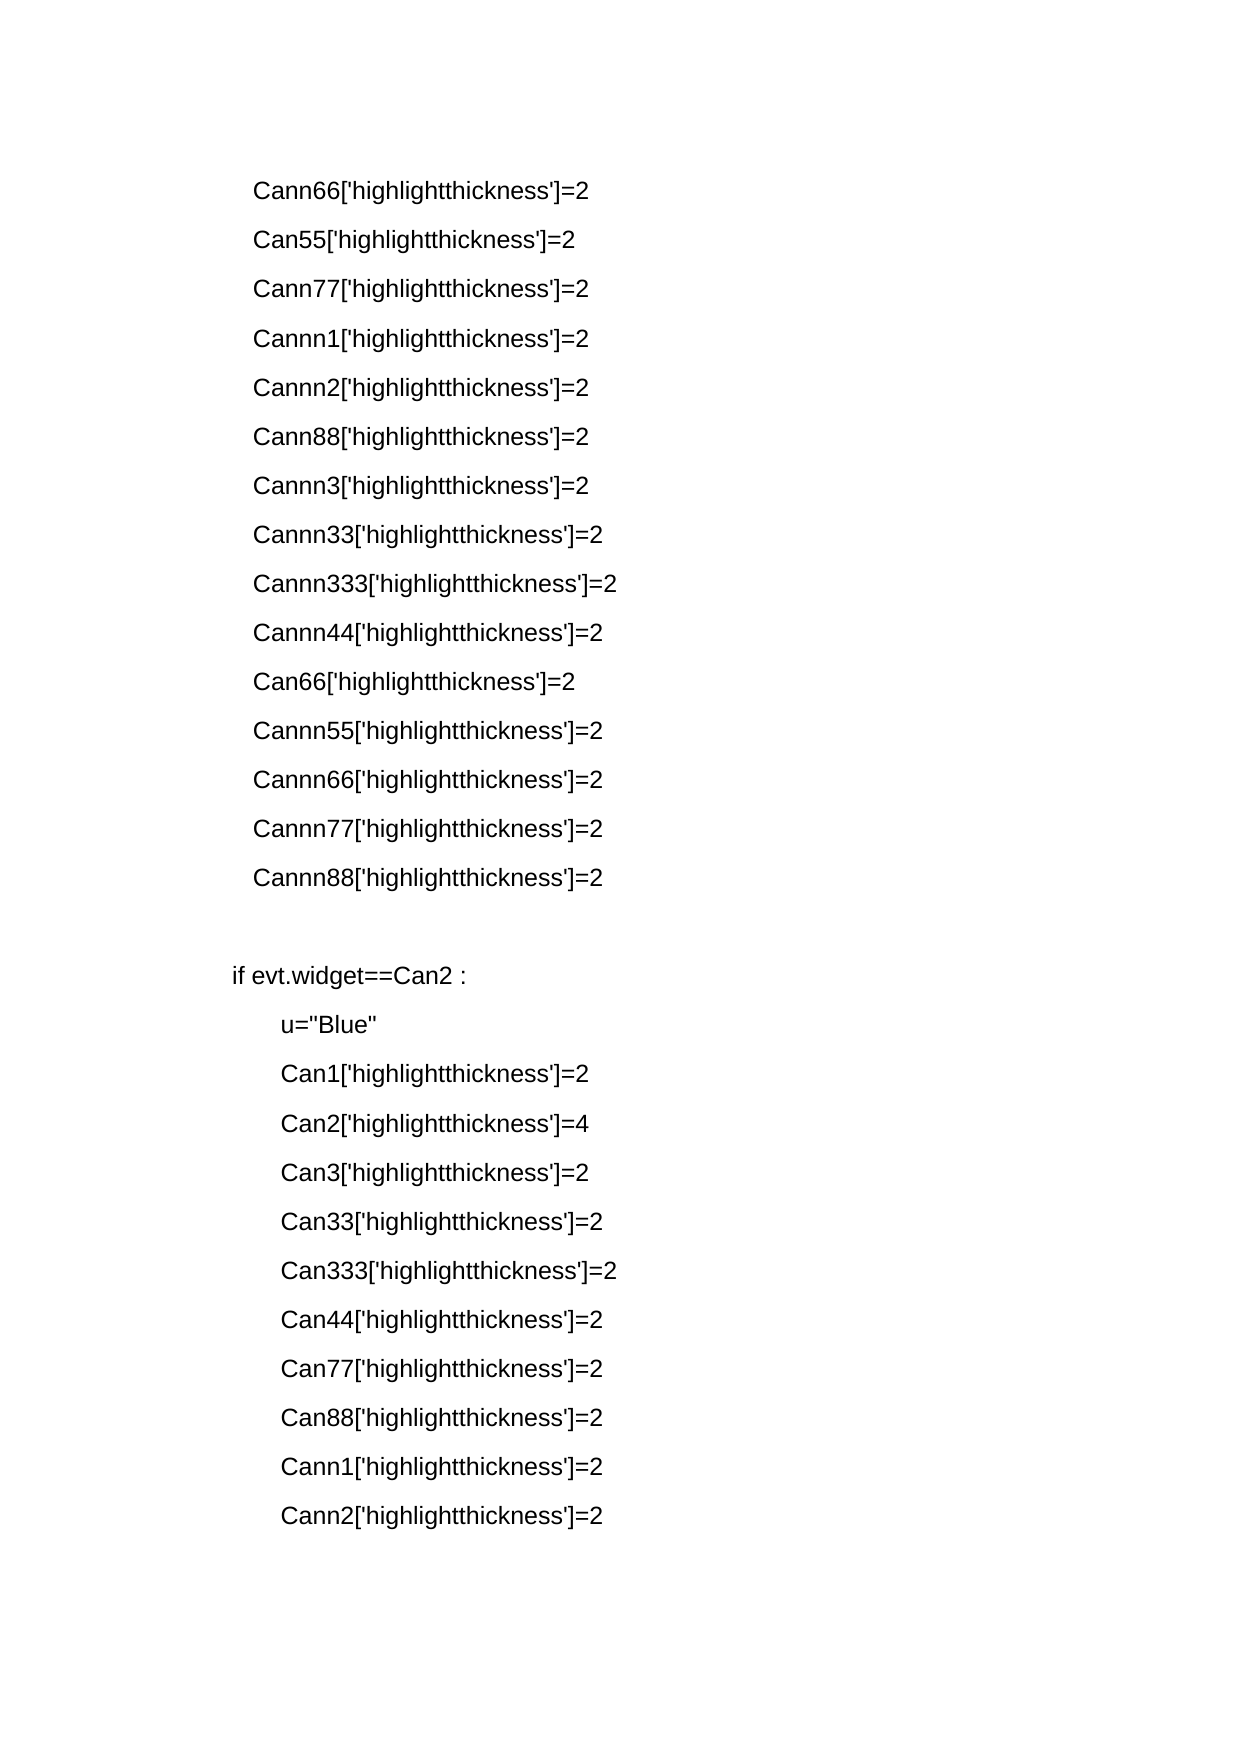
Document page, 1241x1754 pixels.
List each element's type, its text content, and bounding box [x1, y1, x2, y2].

text Cannn3['highlightthickness']=2 [118, 471, 1122, 499]
text Can44['highlightthickness']=2 [118, 1305, 1122, 1333]
text Can88['highlightthickness']=2 [118, 1403, 1122, 1432]
text if evt.widget==Can2 : [118, 961, 1122, 990]
text u="Blue" [118, 1010, 1122, 1039]
text Can1['highlightthickness']=2 [118, 1059, 1122, 1088]
text Cann66['highlightthickness']=2 [118, 176, 1122, 205]
text Cannn55['highlightthickness']=2 [118, 716, 1122, 745]
text Cannn33['highlightthickness']=2 [118, 520, 1122, 548]
text Cannn333['highlightthickness']=2 [118, 569, 1122, 598]
text Cannn2['highlightthickness']=2 [118, 373, 1122, 401]
text Cann1['highlightthickness']=2 [118, 1452, 1122, 1481]
text Can33['highlightthickness']=2 [118, 1207, 1122, 1235]
text Can77['highlightthickness']=2 [118, 1354, 1122, 1383]
text Can55['highlightthickness']=2 [118, 225, 1122, 254]
text Can3['highlightthickness']=2 [118, 1158, 1122, 1186]
text Cannn88['highlightthickness']=2 [118, 863, 1122, 892]
text Cannn1['highlightthickness']=2 [118, 323, 1122, 352]
text Cann2['highlightthickness']=2 [118, 1501, 1122, 1530]
text Cann88['highlightthickness']=2 [118, 422, 1122, 450]
text Can2['highlightthickness']=4 [118, 1108, 1122, 1137]
text Can333['highlightthickness']=2 [118, 1256, 1122, 1284]
text Cann77['highlightthickness']=2 [118, 274, 1122, 303]
text Cannn66['highlightthickness']=2 [118, 765, 1122, 794]
text Cannn77['highlightthickness']=2 [118, 814, 1122, 843]
text Cannn44['highlightthickness']=2 [118, 618, 1122, 647]
text Can66['highlightthickness']=2 [118, 667, 1122, 696]
